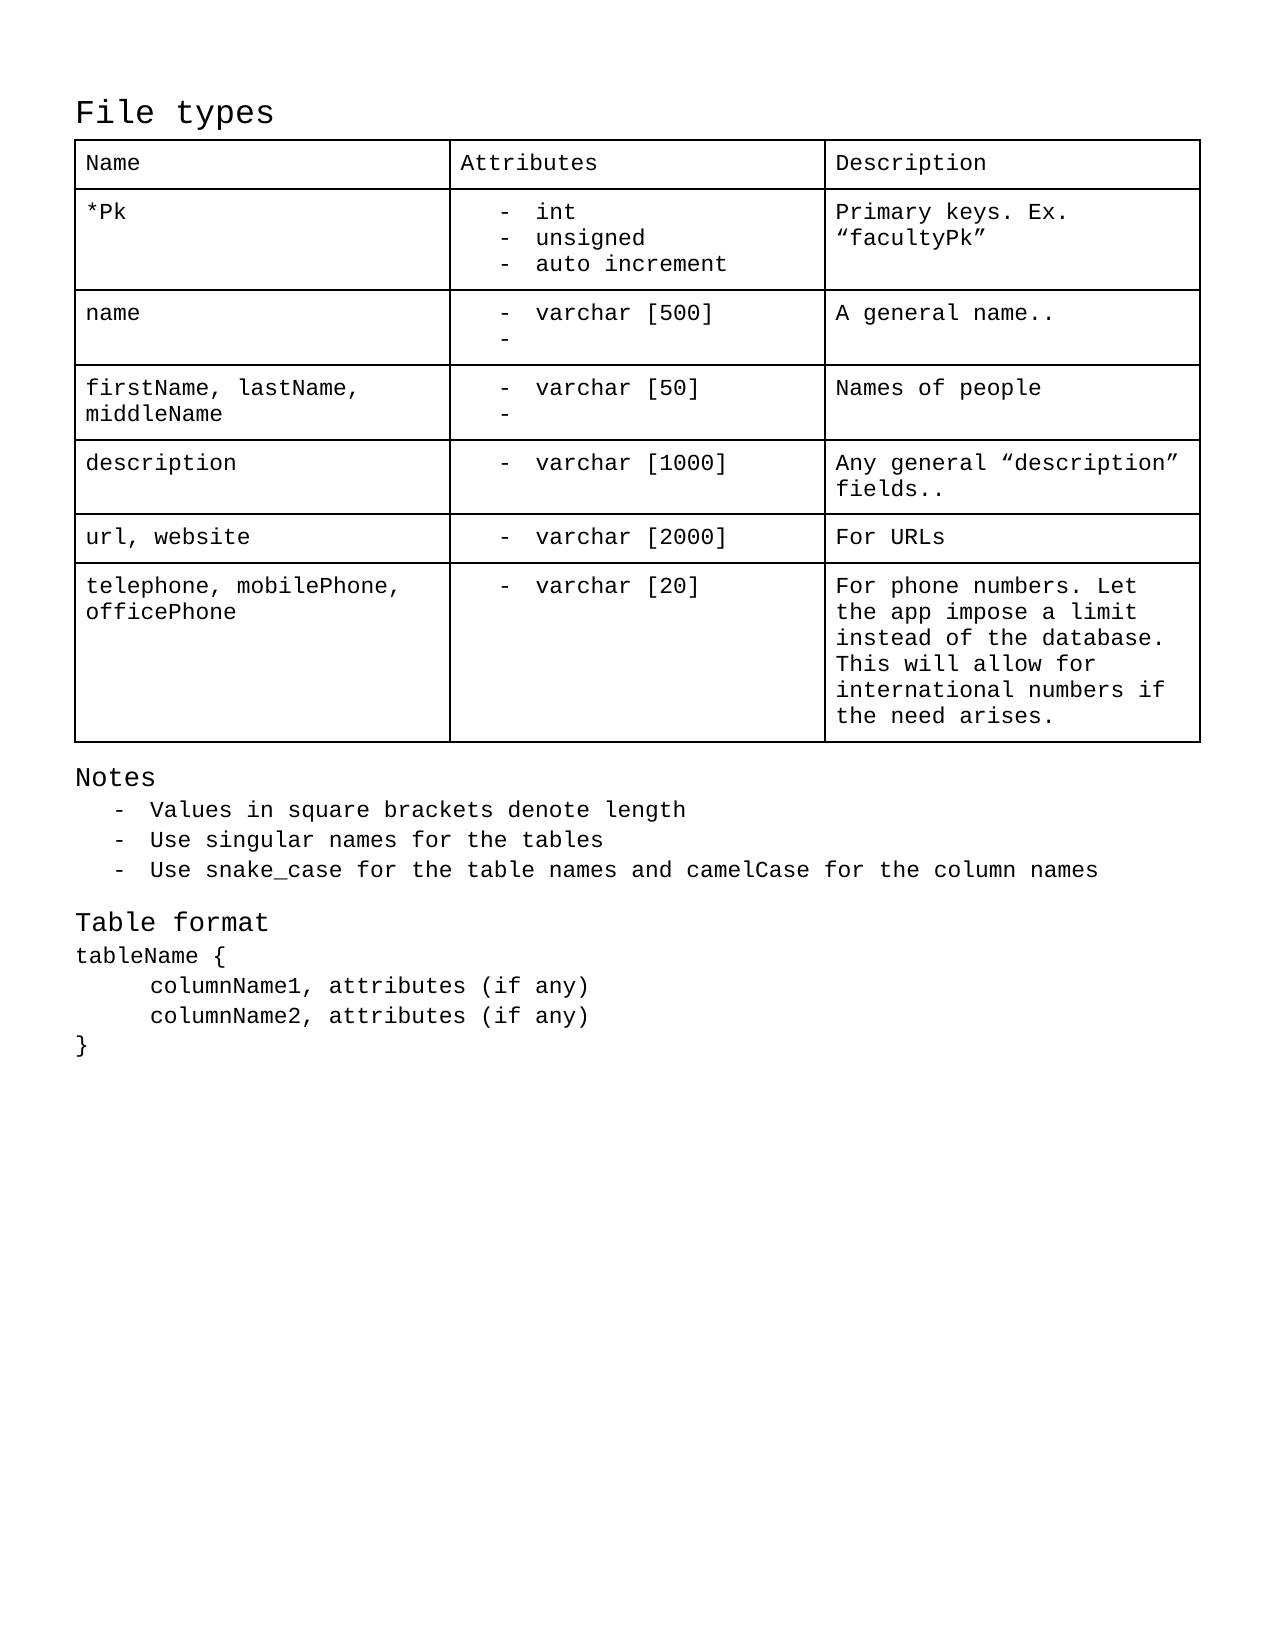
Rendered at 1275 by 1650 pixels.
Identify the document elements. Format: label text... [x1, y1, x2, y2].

list Values in square brackets denote length [112, 799, 1200, 825]
table_cell For phone numbers. Let the app impose a limit instead of the database. This will allow for international numbers if the need arises. [826, 564, 1199, 741]
list Use singular names for the tables [112, 829, 1200, 854]
text tableName { [75, 944, 1200, 970]
list Use snake_case for the table names and camelCase for the column names [112, 858, 1200, 884]
table_cell For URLs [826, 515, 1199, 562]
table_cell varchar [1000] [451, 441, 824, 513]
table_cell varchar [2000] [451, 515, 824, 562]
table_cell name [76, 291, 449, 364]
table_header Name [76, 141, 449, 188]
table_cell description [76, 441, 449, 513]
table_cell telephone, mobilePhone, officePhone [76, 564, 449, 741]
table_cell firstName, lastName, middleName [76, 366, 449, 438]
table_cell url, website [76, 515, 449, 562]
text } [75, 1034, 1200, 1060]
table_cell A general name.. [826, 291, 1199, 364]
table_header Attributes [451, 141, 824, 188]
table_cell *Pk [76, 190, 449, 289]
table_cell Names of people [826, 366, 1199, 438]
subtitle File types [75, 96, 1200, 134]
table_header Description [826, 141, 1199, 188]
table_cell varchar [500] [451, 291, 824, 364]
subtitle Notes [75, 763, 1200, 794]
text columnName1, attributes (if any) [75, 974, 1200, 1000]
table_cell Primary keys. Ex. “facultyPk” [826, 190, 1199, 289]
table_cell Any general “description” fields.. [826, 441, 1199, 513]
table_cell int unsigned auto increment [451, 190, 824, 289]
table_cell varchar [20] [451, 564, 824, 741]
table_cell varchar [50] [451, 366, 824, 438]
subtitle Table format [75, 909, 1200, 940]
text columnName2, attributes (if any) [75, 1004, 1200, 1030]
